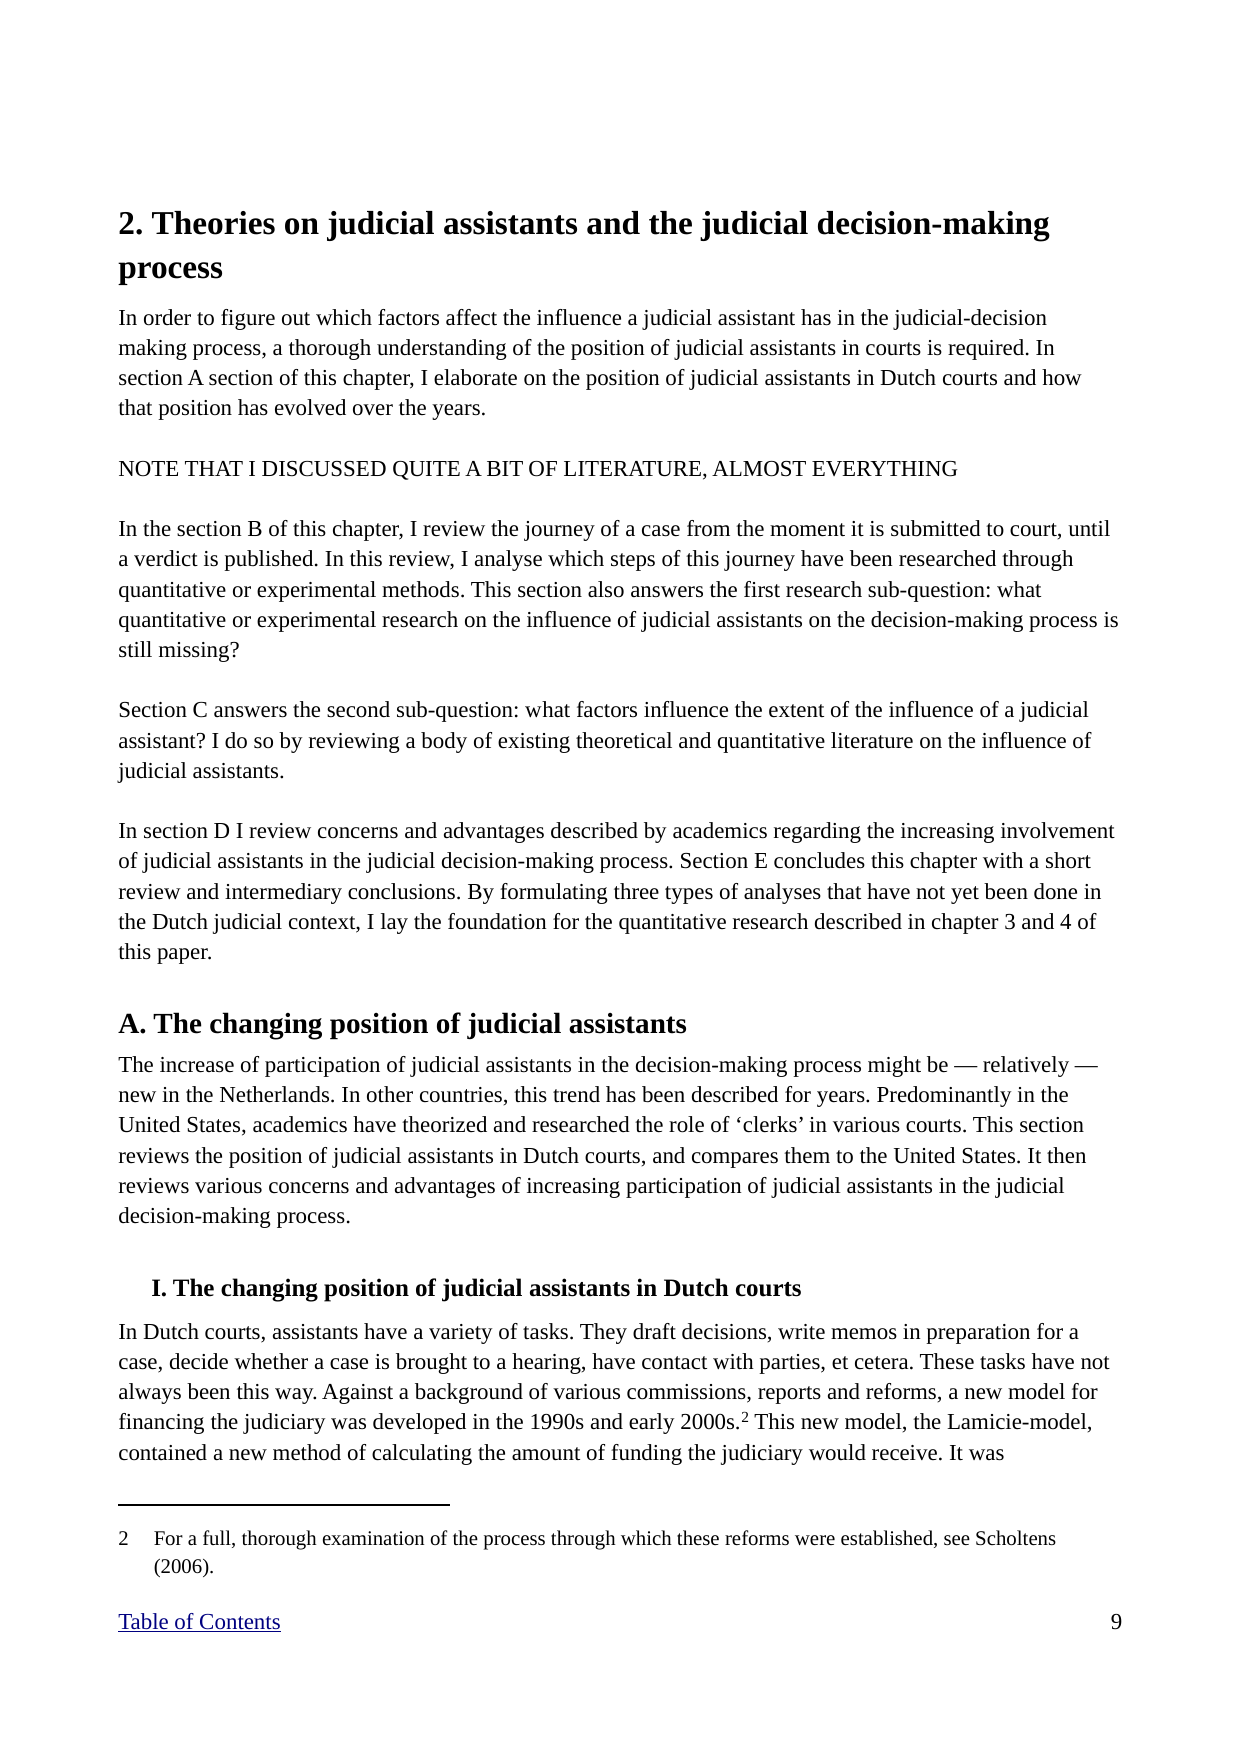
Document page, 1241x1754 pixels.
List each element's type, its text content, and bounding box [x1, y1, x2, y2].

text NOTE THAT I DISCUSSED QUITE A BIT OF LITERATURE, ALMOST EVERYTHING [118, 455, 1122, 481]
text For a full, thorough examination of the process through which these reforms were established, see Scholtens (2006). [118, 1526, 1122, 1578]
text In section D I review concerns and advantages described by academics regarding the increasing involvement of judicial assistants in the judicial decision-making process. Section E concludes this chapter with a short review and intermediary conclusions. By formulating three types of analyses that have not yet been done in the Dutch judicial context, I lay the foundation for the quantitative research described in chapter 3 and 4 of this paper. [118, 817, 1122, 964]
text In order to figure out which factors affect the influence a judicial assistant has in the judicial-decision making process, a thorough understanding of the position of judicial assistants in courts is required. In section A section of this chapter, I elaborate on the position of judicial assistants in Dutch courts and how that position has evolved over the years. [118, 304, 1122, 421]
text In the section B of this chapter, I review the journey of a case from the moment it is submitted to court, until a verdict is published. In this review, I analyse which steps of this journey have been researched through quantitative or experimental methods. This section also answers the first research sub-question: what quantitative or experimental research on the influence of judicial assistants on the decision-making process is still missing? [118, 515, 1122, 662]
subtitle I. The changing position of judicial assistants in Dutch courts [151, 1273, 1122, 1302]
text The increase of participation of judicial assistants in the decision-making process might be — relatively — new in the Netherlands. In other countries, this trend has been described for years. Predominantly in the United States, academics have theorized and researched the role of ‘clerks’ in various courts. This section reviews the position of judicial assistants in Dutch courts, and compares them to the United States. It then reviews various concerns and advantages of increasing participation of judicial assistants in the judicial decision-making process. [118, 1051, 1122, 1228]
subtitle A. The changing position of judicial assistants [118, 1007, 1122, 1040]
subtitle 2. Theories on judicial assistants and the judicial decision-making process [118, 203, 1122, 286]
text In Dutch courts, assistants have a variety of tasks. They draft decisions, write memos in preparation for a case, decide whether a case is brought to a hearing, have contact with parties, et cetera. These tasks have not always been this way. Against a background of various commissions, reports and reforms, a new model for financing the judiciary was developed in the 1990s and early 2000s. This new model, the Lamicie-model, contained a new method of calculating the amount of funding the judiciary would receive. It was [118, 1318, 1122, 1465]
text Section C answers the second sub-question: what factors influence the extent of the influence of a judicial assistant? I do so by reviewing a body of existing theoretical and quantitative literature on the influence of judicial assistants. [118, 696, 1122, 783]
